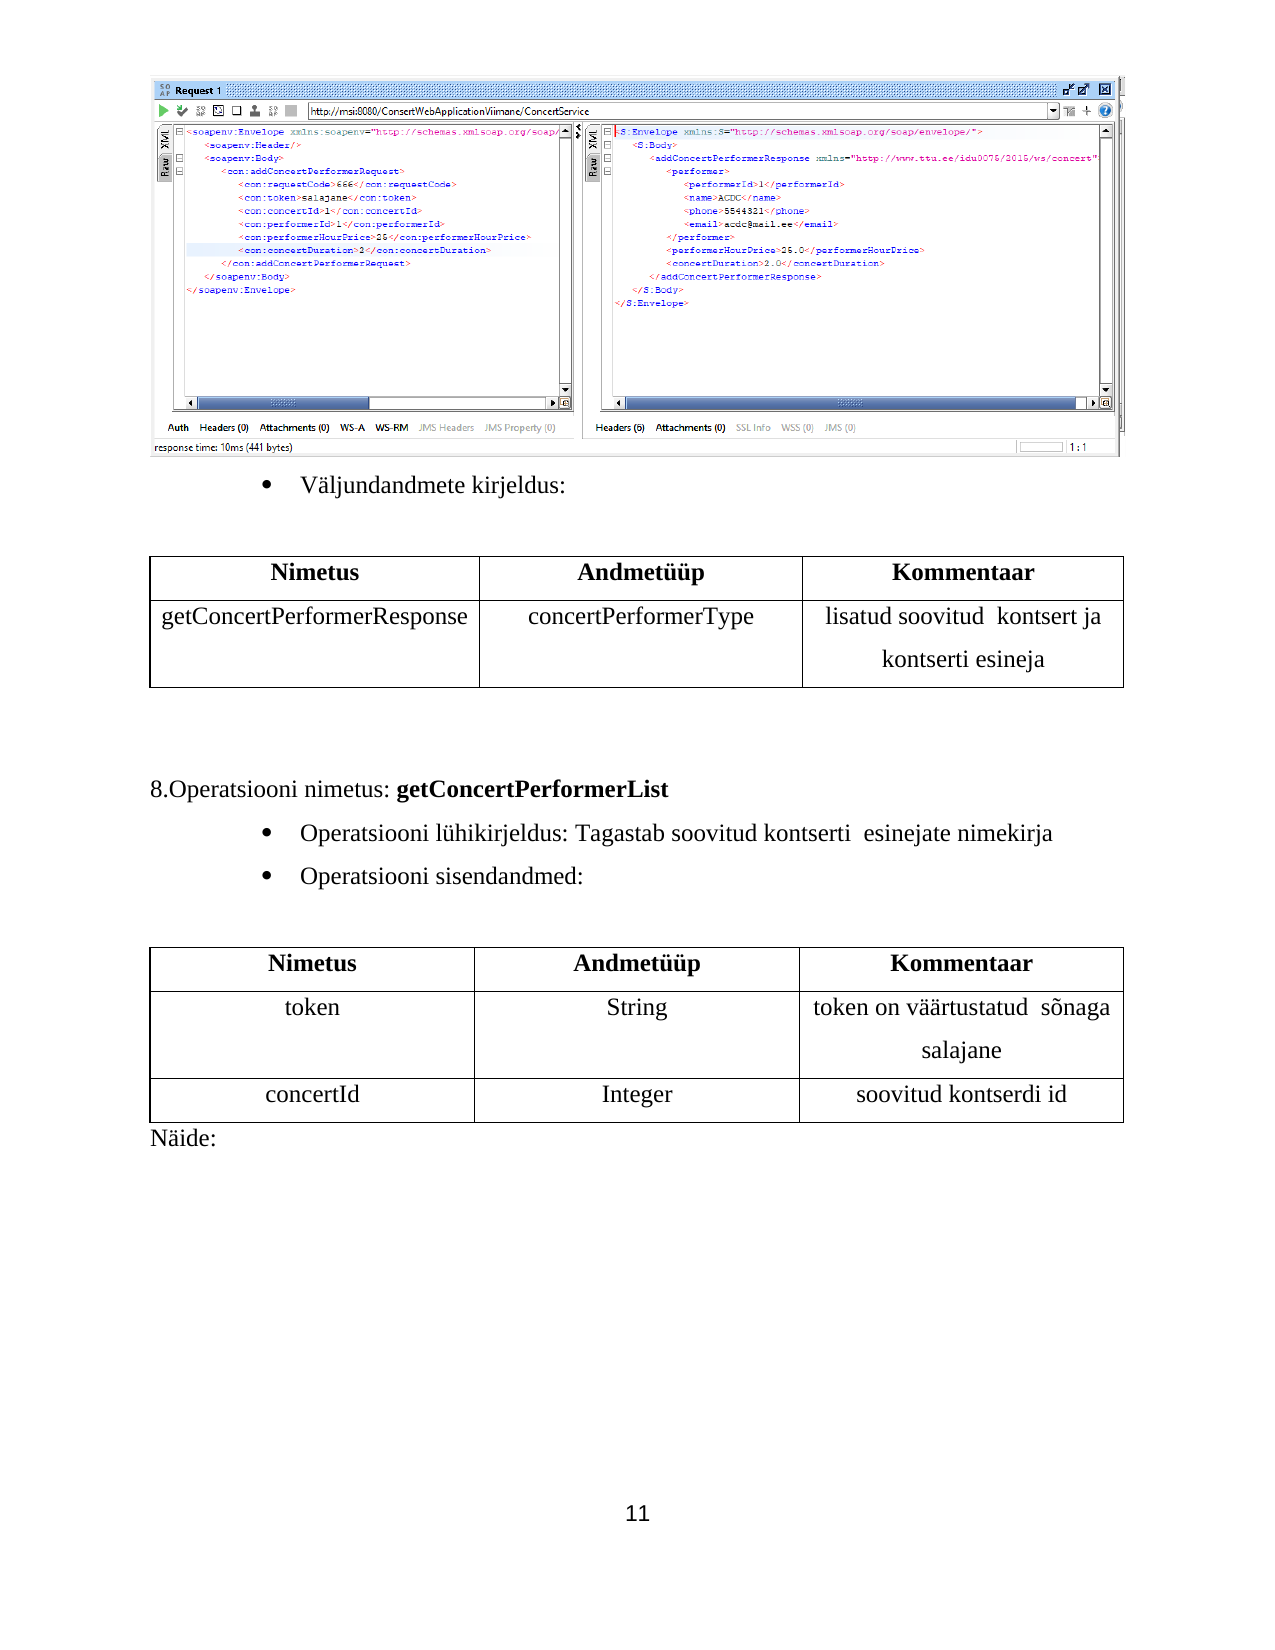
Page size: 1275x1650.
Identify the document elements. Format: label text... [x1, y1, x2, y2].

table_cell String [475, 992, 799, 1078]
table_cell Integer [475, 1079, 799, 1122]
table_header Andmetüüp [480, 557, 802, 600]
list Väljundandmete kirjeldus: [262, 470, 1125, 498]
table_header Nimetus [151, 557, 479, 600]
text Näide: [150, 1123, 1125, 1152]
list Operatsiooni sisendandmed: [262, 861, 1125, 889]
table_cell token [151, 992, 474, 1078]
table_cell token on väärtustatud sõnaga salajane [800, 992, 1123, 1078]
list Operatsiooni lühikirjeldus: Tagastab soovitud kontserti esinejate nimekirja [262, 818, 1125, 846]
table_cell concertId [151, 1079, 474, 1122]
table_cell getConcertPerformerResponse [151, 601, 479, 687]
table_header Andmetüüp [475, 948, 799, 991]
table_cell lisatud soovitud kontsert ja kontserti esineja [803, 601, 1123, 687]
table_cell concertPerformerType [480, 601, 802, 687]
table_header Nimetus [151, 948, 474, 991]
table_cell soovitud kontserdi id [800, 1079, 1123, 1122]
table_header Kommentaar [803, 557, 1123, 600]
table_header Kommentaar [800, 948, 1123, 991]
text 8.Operatsiooni nimetus: getConcertPerformerList [150, 774, 1125, 803]
